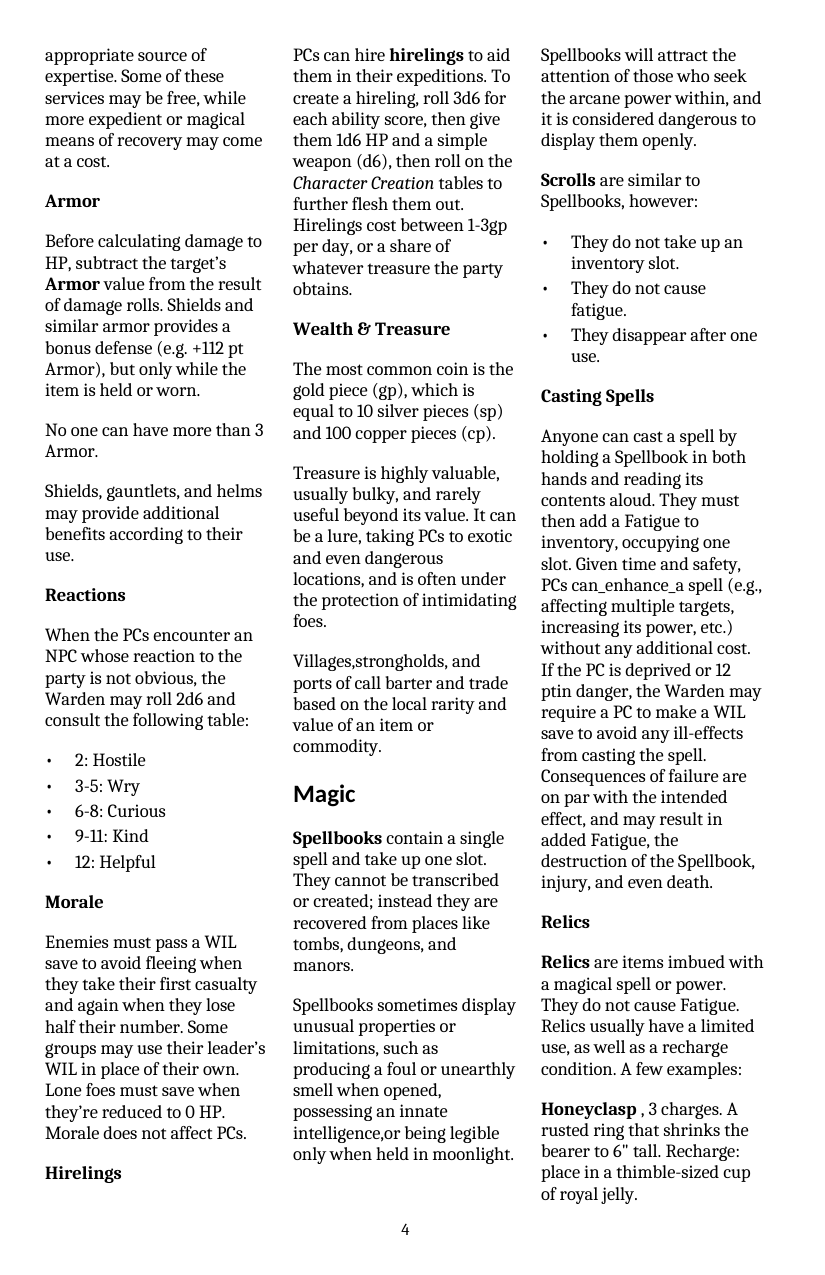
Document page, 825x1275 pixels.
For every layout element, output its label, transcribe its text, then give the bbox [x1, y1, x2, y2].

list 2: Hostile [45, 750, 269, 772]
text Hirelings [45, 1163, 269, 1184]
text Before calculating damage to HP, subtract the target’s Armor value from the result of damage rolls. Shields and similar armor provides a bonus defense (e.g. +112 pt Armor), but only while the item is held or worn. [45, 231, 269, 401]
list They do not cause fatigue. [541, 278, 765, 321]
list 3-5: Wry [45, 775, 269, 797]
text Honeyclasp , 3 charges. A rusted ring that shrinks the bearer to 6" tall. Recharge: place in a thimble-sized cup of royal jelly. [541, 1098, 765, 1205]
text Spellbooks sometimes display unusual properties or limitations, such as producing a foul or unearthly smell when opened, possessing an innate intelligence,or being legible only when held in moonlight. [293, 995, 517, 1165]
text PCs can hire hirelings to aid them in their expeditions. To create a hireling, roll 3d6 for each ability score, then give them 1d6 HP and a simple weapon (d6), then roll on the Character Creation tables to further flesh them out. Hirelings cost between 1-3gp per day, or a share of whatever treasure the party obtains. [293, 45, 517, 300]
text Reactions [45, 585, 269, 606]
text appropriate source of expertise. Some of these services may be free, while more expedient or magical means of recovery may come at a cost. [45, 45, 269, 172]
text No one can have more than 3 Armor. [45, 420, 269, 462]
list 12: Helpful [45, 851, 269, 873]
text Morale [45, 892, 269, 913]
text Wealth & Treasure [293, 319, 517, 340]
text Enemies must pass a WIL save to avoid fleeing when they take their first casualty and again when they lose half their number. Some groups may use their leader’s WIL in place of their own. Lone foes must save when they’re reduced to 0 HP. Morale does not affect PCs. [45, 932, 269, 1144]
list They do not take up an inventory slot. [541, 231, 765, 274]
text Armor [45, 191, 269, 212]
text Spellbooks contain a single spell and take up one slot. They cannot be transcribed or created; instead they are recovered from places like tombs, dungeons, and manors. [293, 828, 517, 976]
list 9-11: Kind [45, 826, 269, 847]
text When the PCs encounter an NPC whose reaction to the party is not obvious, the Warden may roll 2d6 and consult the following table: [45, 625, 269, 731]
text Anyone can cast a spell by holding a Spellbook in both hands and reading its contents aloud. They must then add a Fatigue to inventory, occupying one slot. Given time and safety, PCs can_enhance_a spell (e.g., affecting multiple targets, increasing its power, etc.) without any additional cost. If the PC is deprived or 12 ptin danger, the Warden may require a PC to make a WIL save to avoid any ill-effects from casting the spell. Consequences of failure are on par with the intended effect, and may result in added Fatigue, the destruction of the Spellbook, injury, and even death. [541, 426, 765, 893]
text Scrolls are similar to Spellbooks, however: [541, 170, 765, 212]
text Casting Spells [541, 386, 765, 407]
text The most common coin is the gold piece (gp), which is equal to 10 silver pieces (sp) and 100 copper pieces (cp). [293, 359, 517, 444]
text Relics are items imbued with a magical spell or power. They do not cause Fatigue. Relics usually have a limited use, as well as a recharge condition. A few examples: [541, 952, 765, 1080]
subtitle Magic [293, 778, 517, 809]
list 6-8: Curious [45, 801, 269, 822]
text Spellbooks will attract the attention of those who seek the arcane power within, and it is considered dangerous to display them openly. [541, 45, 765, 151]
text Treasure is highly valuable, usually bulky, and rarely useful beyond its value. It can be a lure, taking PCs to exotic and even dangerous locations, and is often under the protection of intimidating foes. [293, 462, 517, 632]
text Relics [541, 912, 765, 933]
list They disappear after one use. [541, 324, 765, 367]
text Shields, gauntlets, and helms may provide additional benefits according to their use. [45, 481, 269, 566]
text Villages,strongholds, and ports of call barter and trade based on the local rarity and value of an item or commodity. [293, 651, 517, 757]
